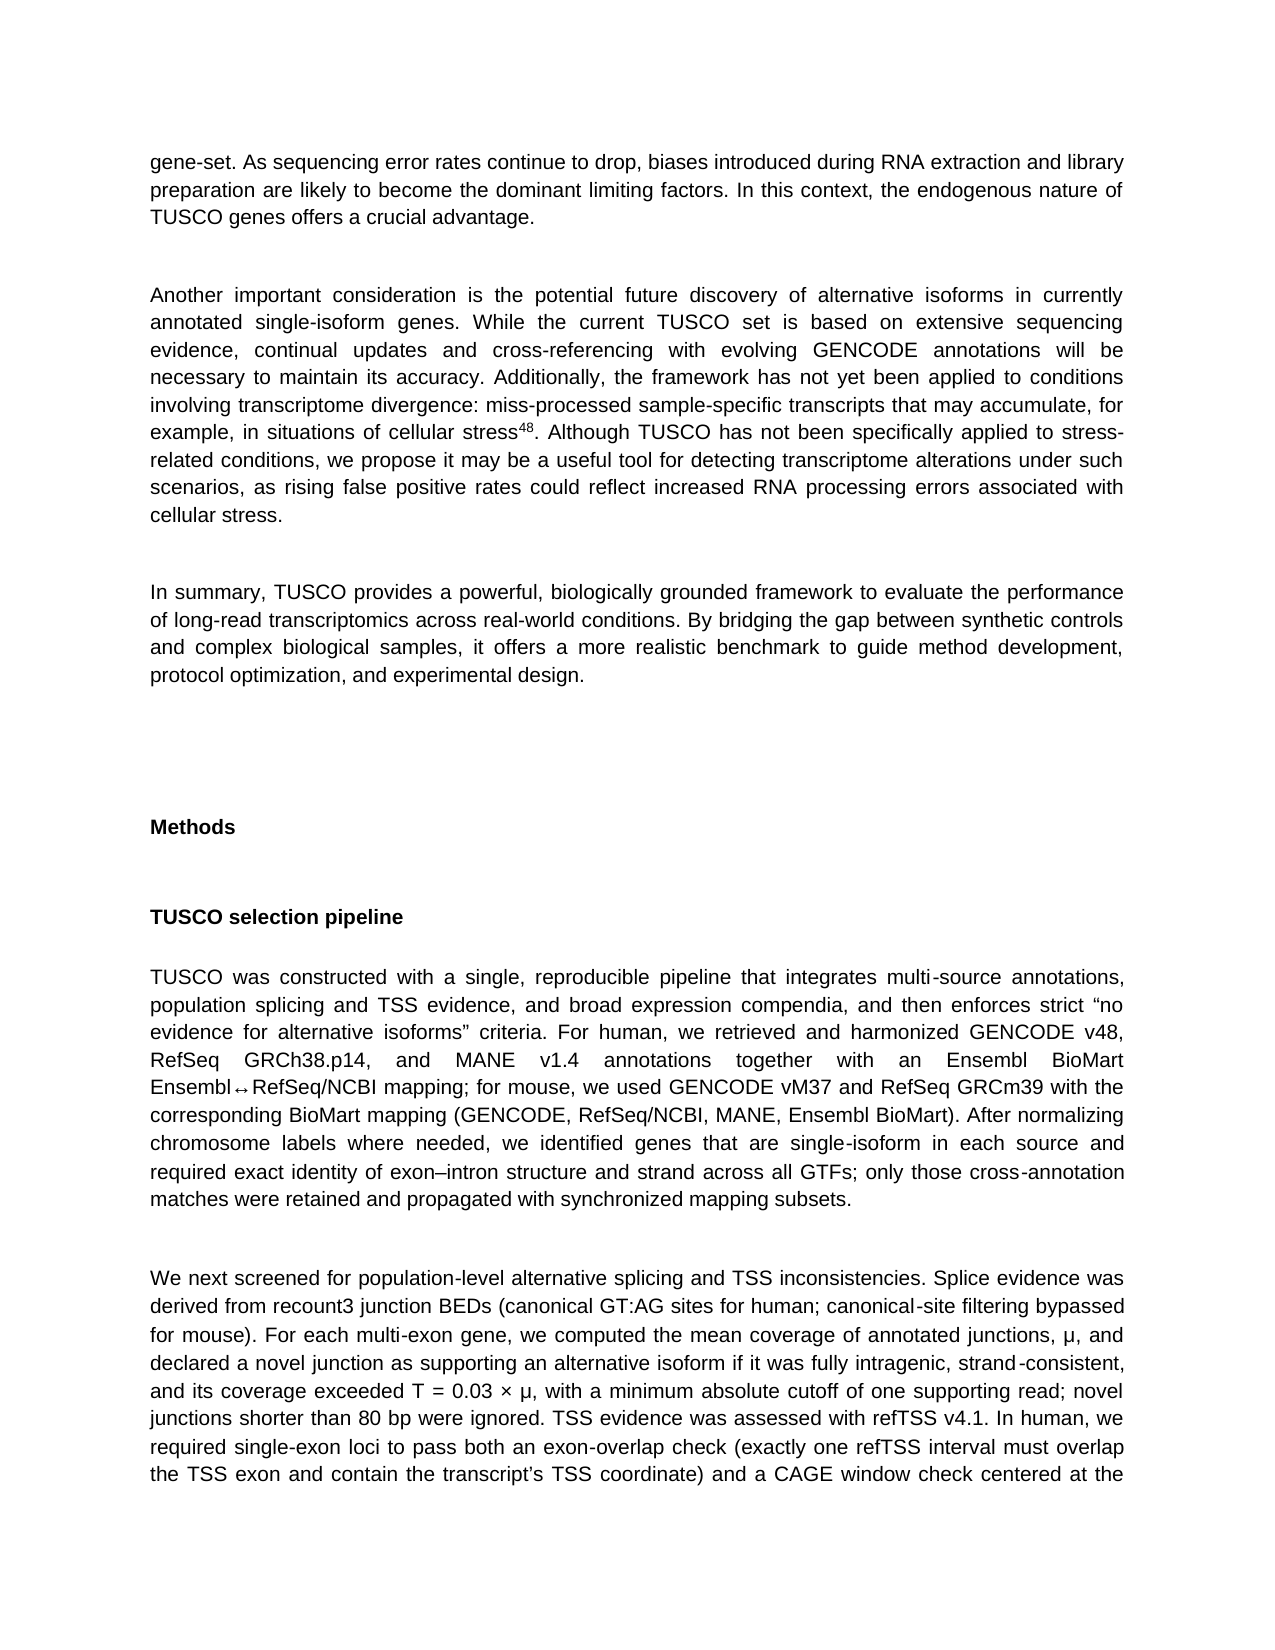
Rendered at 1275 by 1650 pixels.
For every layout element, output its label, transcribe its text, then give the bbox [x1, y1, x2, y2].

text gene-set. As sequencing error rates continue to drop, biases introduced during RNA extraction and library preparation are likely to become the dominant limiting factors. In this context, the endogenous nature of TUSCO genes offers a crucial advantage. [150, 150, 1125, 229]
text In summary, TUSCO provides a powerful, biologically grounded framework to evaluate the performance of long-read transcriptomics across real-world conditions. By bridging the gap between synthetic controls and complex biological samples, it offers a more realistic benchmark to guide method development, protocol optimization, and experimental design. [150, 580, 1125, 686]
text Methods [150, 815, 1125, 839]
text TUSCO selection pipeline [150, 904, 1125, 928]
text Another important consideration is the potential future discovery of alternative isoforms in currently annotated single-isoform genes. While the current TUSCO set is based on extensive sequencing evidence, continual updates and cross-referencing with evolving GENCODE annotations will be necessary to maintain its accuracy. Additionally, the framework has not yet been applied to conditions involving transcriptome divergence: miss-processed sample-specific transcripts that may accumulate, for example, in situations of cellular stress48. Although TUSCO has not been specifically applied to stress-related conditions, we propose it may be a useful tool for detecting transcriptome alterations under such scenarios, as rising false positive rates could reflect increased RNA processing errors associated with cellular stress. [150, 282, 1125, 526]
text We next screened for population‑level alternative splicing and TSS inconsistencies. Splice evidence was derived from recount3 junction BEDs (canonical GT:AG sites for human; canonical‑site filtering bypassed for mouse). For each multi‑exon gene, we computed the mean coverage of annotated junctions, μ, and declared a novel junction as supporting an alternative isoform if it was fully intragenic, strand‑consistent, and its coverage exceeded T = 0.03 × μ, with a minimum absolute cutoff of one supporting read; novel junctions shorter than 80 bp were ignored. TSS evidence was assessed with refTSS v4.1. In human, we required single‑exon loci to pass both an exon‑overlap check (exactly one refTSS interval must overlap the TSS exon and contain the transcript’s TSS coordinate) and a CAGE window check centered at the [150, 1264, 1125, 1486]
text TUSCO was constructed with a single, reproducible pipeline that integrates multi‑source annotations, population splicing and TSS evidence, and broad expression compendia, and then enforces strict “no evidence for alternative isoforms” criteria. For human, we retrieved and harmonized GENCODE v48, RefSeq GRCh38.p14, and MANE v1.4 annotations together with an Ensembl BioMart Ensembl↔RefSeq/NCBI mapping; for mouse, we used GENCODE vM37 and RefSeq GRCm39 with the corresponding BioMart mapping (GENCODE, RefSeq/NCBI, MANE, Ensembl BioMart). After normalizing chromosome labels where needed, we identified genes that are single‑isoform in each source and required exact identity of exon–intron structure and strand across all GTFs; only those cross‑annotation matches were retained and propagated with synchronized mapping subsets. [150, 964, 1125, 1211]
